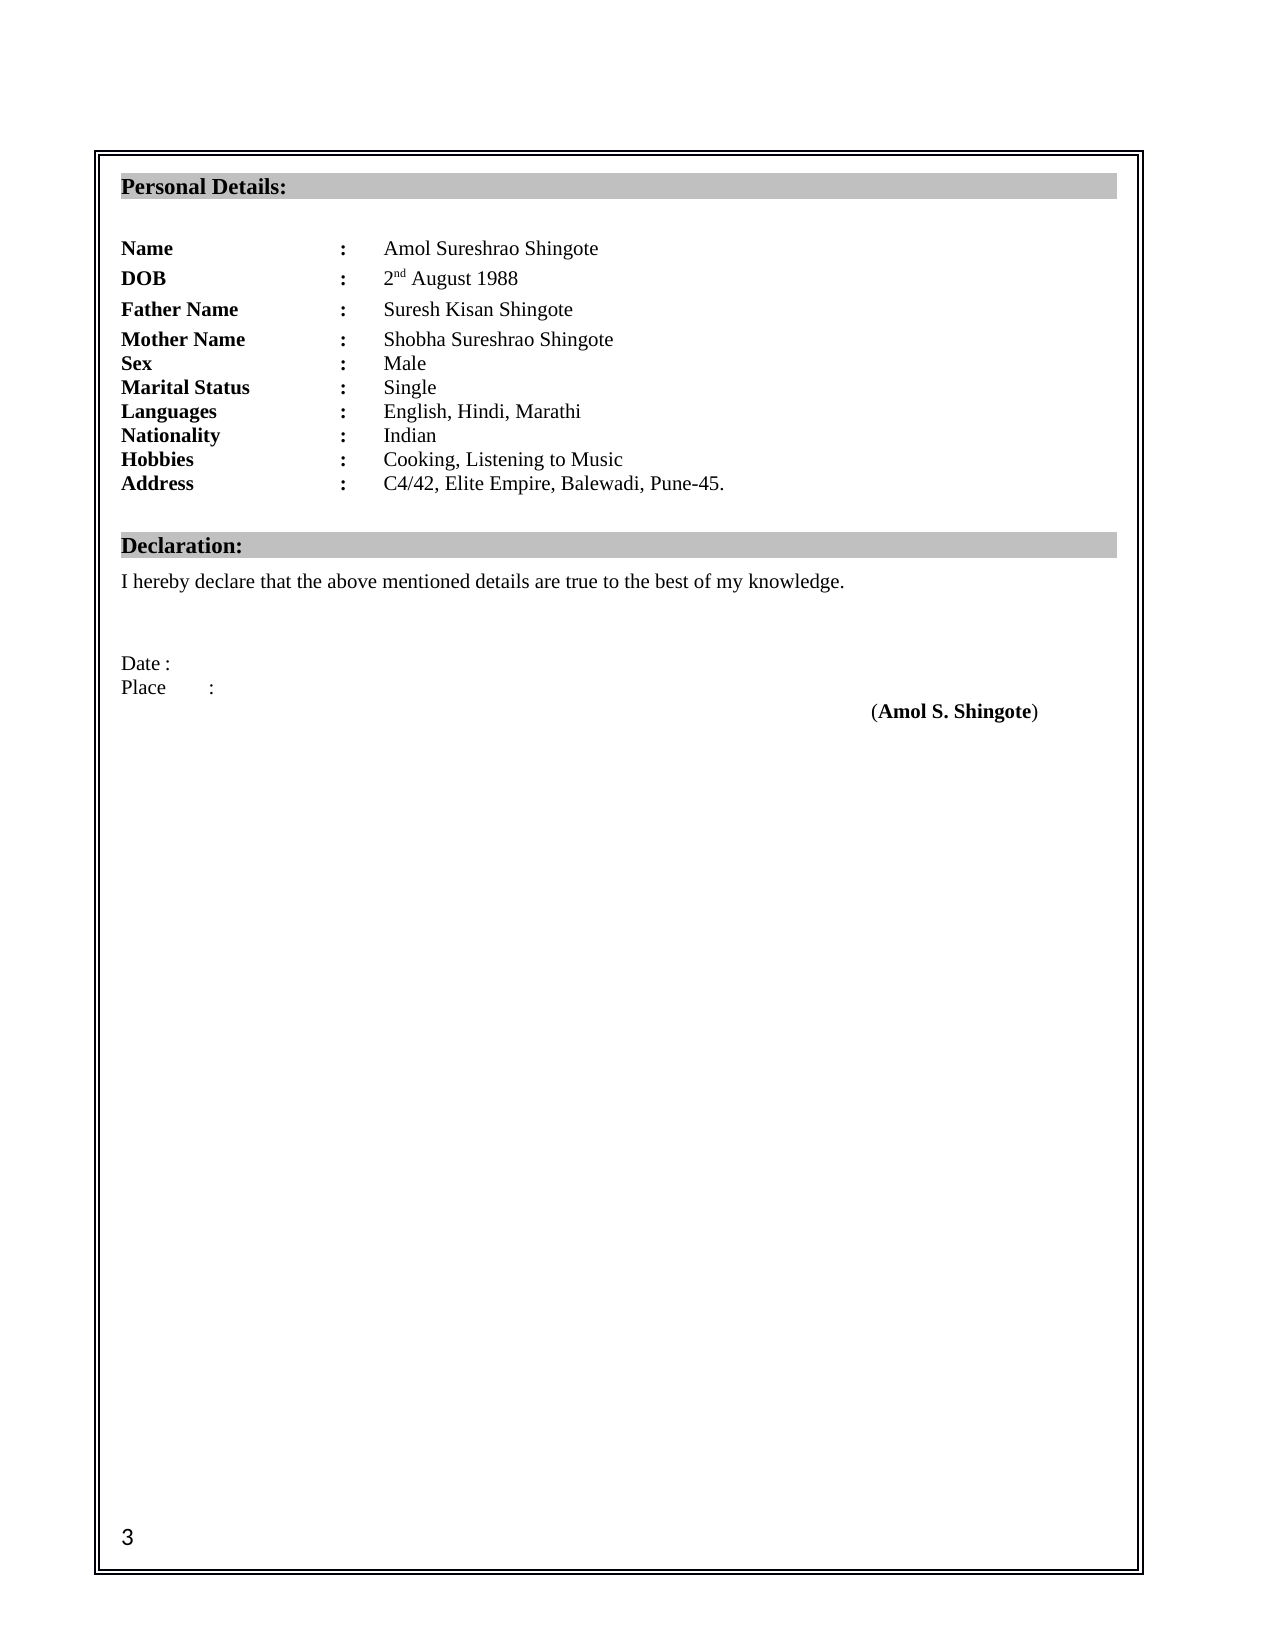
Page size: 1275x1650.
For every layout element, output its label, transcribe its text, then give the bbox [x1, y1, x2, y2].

text Name : Amol Sureshrao Shingote [121, 236, 1117, 260]
text Languages : English, Hindi, Marathi [121, 399, 1117, 423]
text Date : [121, 651, 1117, 675]
subtitle Personal Details: [121, 173, 1117, 199]
text I hereby declare that the above mentioned details are true to the best of my knowledge. [121, 568, 1117, 593]
text DOB : 2nd August 1988 [121, 266, 1117, 290]
text (Amol S. Shingote) [796, 699, 1117, 723]
text Nationality : Indian [121, 423, 1117, 447]
text Father Name : Suresh Kisan Shingote [121, 296, 1117, 321]
text Mother Name : Shobha Sureshrao Shingote [121, 327, 1117, 351]
text Address : C4/42, Elite Empire, Balewadi, Pune-45. [121, 471, 1117, 495]
text Sex : Male [121, 351, 1117, 375]
text Place : [121, 675, 1117, 699]
subtitle Declaration: [121, 532, 1117, 558]
text Hobbies : Cooking, Listening to Music [121, 447, 1117, 471]
text Marital Status : Single [121, 375, 1117, 399]
